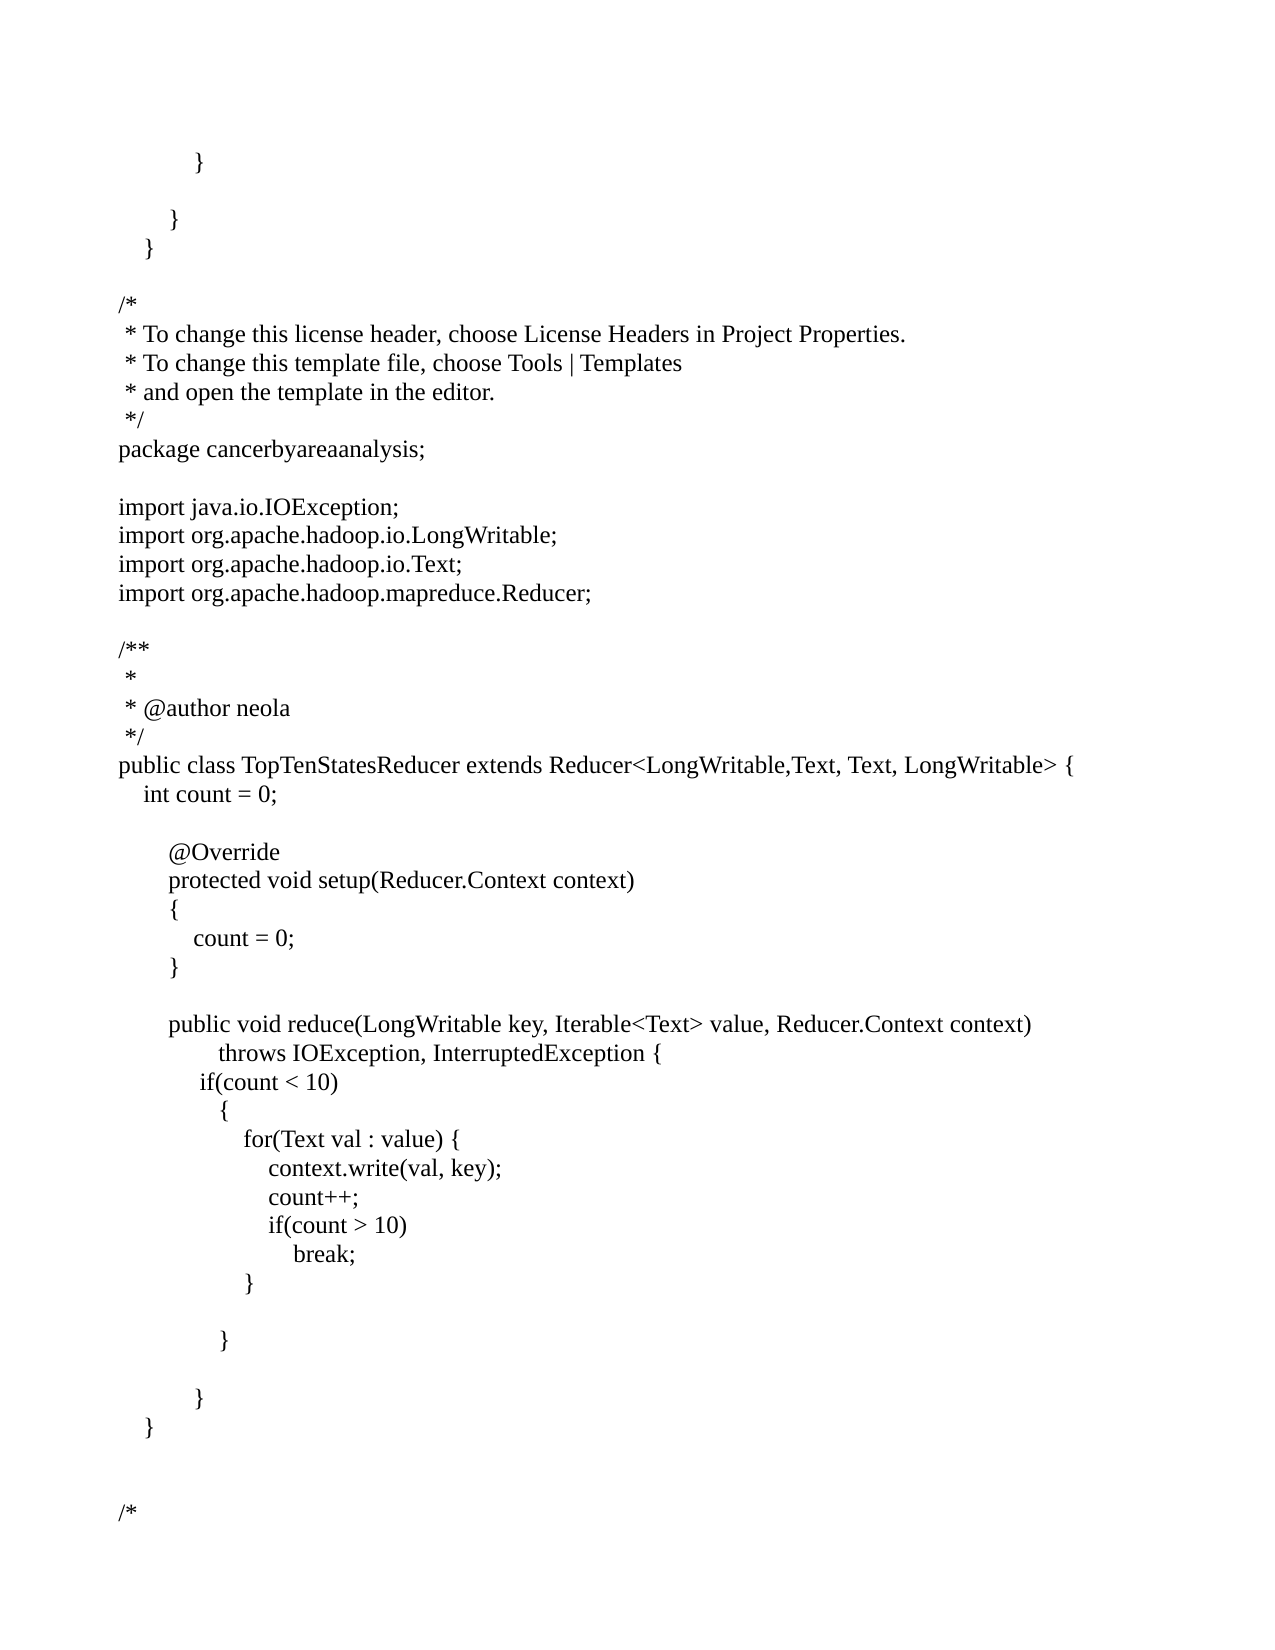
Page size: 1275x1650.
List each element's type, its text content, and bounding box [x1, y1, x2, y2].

text throws IOException, InterruptedException { [118, 1038, 1157, 1067]
text import java.io.IOException; [118, 492, 1157, 521]
text } [118, 233, 1157, 262]
text } [118, 952, 1157, 981]
text */ [118, 406, 1157, 434]
text * To change this license header, choose License Headers in Project Properties. [118, 319, 1157, 348]
text * To change this template file, choose Tools | Templates [118, 348, 1157, 377]
text } [118, 1412, 1157, 1441]
text } [118, 1326, 1157, 1354]
text } [118, 1268, 1157, 1297]
text count = 0; [118, 923, 1157, 952]
text } [118, 204, 1157, 233]
text break; [118, 1239, 1157, 1268]
text /* [118, 1498, 1157, 1527]
text import org.apache.hadoop.mapreduce.Reducer; [118, 578, 1157, 607]
text * [118, 664, 1157, 693]
text int count = 0; [118, 779, 1157, 808]
text import org.apache.hadoop.io.LongWritable; [118, 521, 1157, 549]
text } [118, 147, 1157, 176]
text protected void setup(Reducer.Context context) [118, 866, 1157, 894]
text context.write(val, key); [118, 1153, 1157, 1182]
text public void reduce(LongWritable key, Iterable<Text> value, Reducer.Context context) [118, 1009, 1157, 1038]
text } [118, 1383, 1157, 1412]
text */ [118, 722, 1157, 751]
text @Override [118, 837, 1157, 866]
text count++; [118, 1182, 1157, 1211]
text import org.apache.hadoop.io.Text; [118, 549, 1157, 578]
text { [118, 894, 1157, 923]
text public class TopTenStatesReducer extends Reducer<LongWritable,Text, Text, LongWritable> { [118, 751, 1157, 779]
text /** [118, 636, 1157, 664]
text if(count > 10) [118, 1211, 1157, 1239]
text if(count < 10) [118, 1067, 1157, 1096]
text * and open the template in the editor. [118, 377, 1157, 406]
text /* [118, 291, 1157, 319]
text for(Text val : value) { [118, 1124, 1157, 1153]
text * @author neola [118, 693, 1157, 722]
text { [118, 1096, 1157, 1124]
text package cancerbyareaanalysis; [118, 434, 1157, 463]
